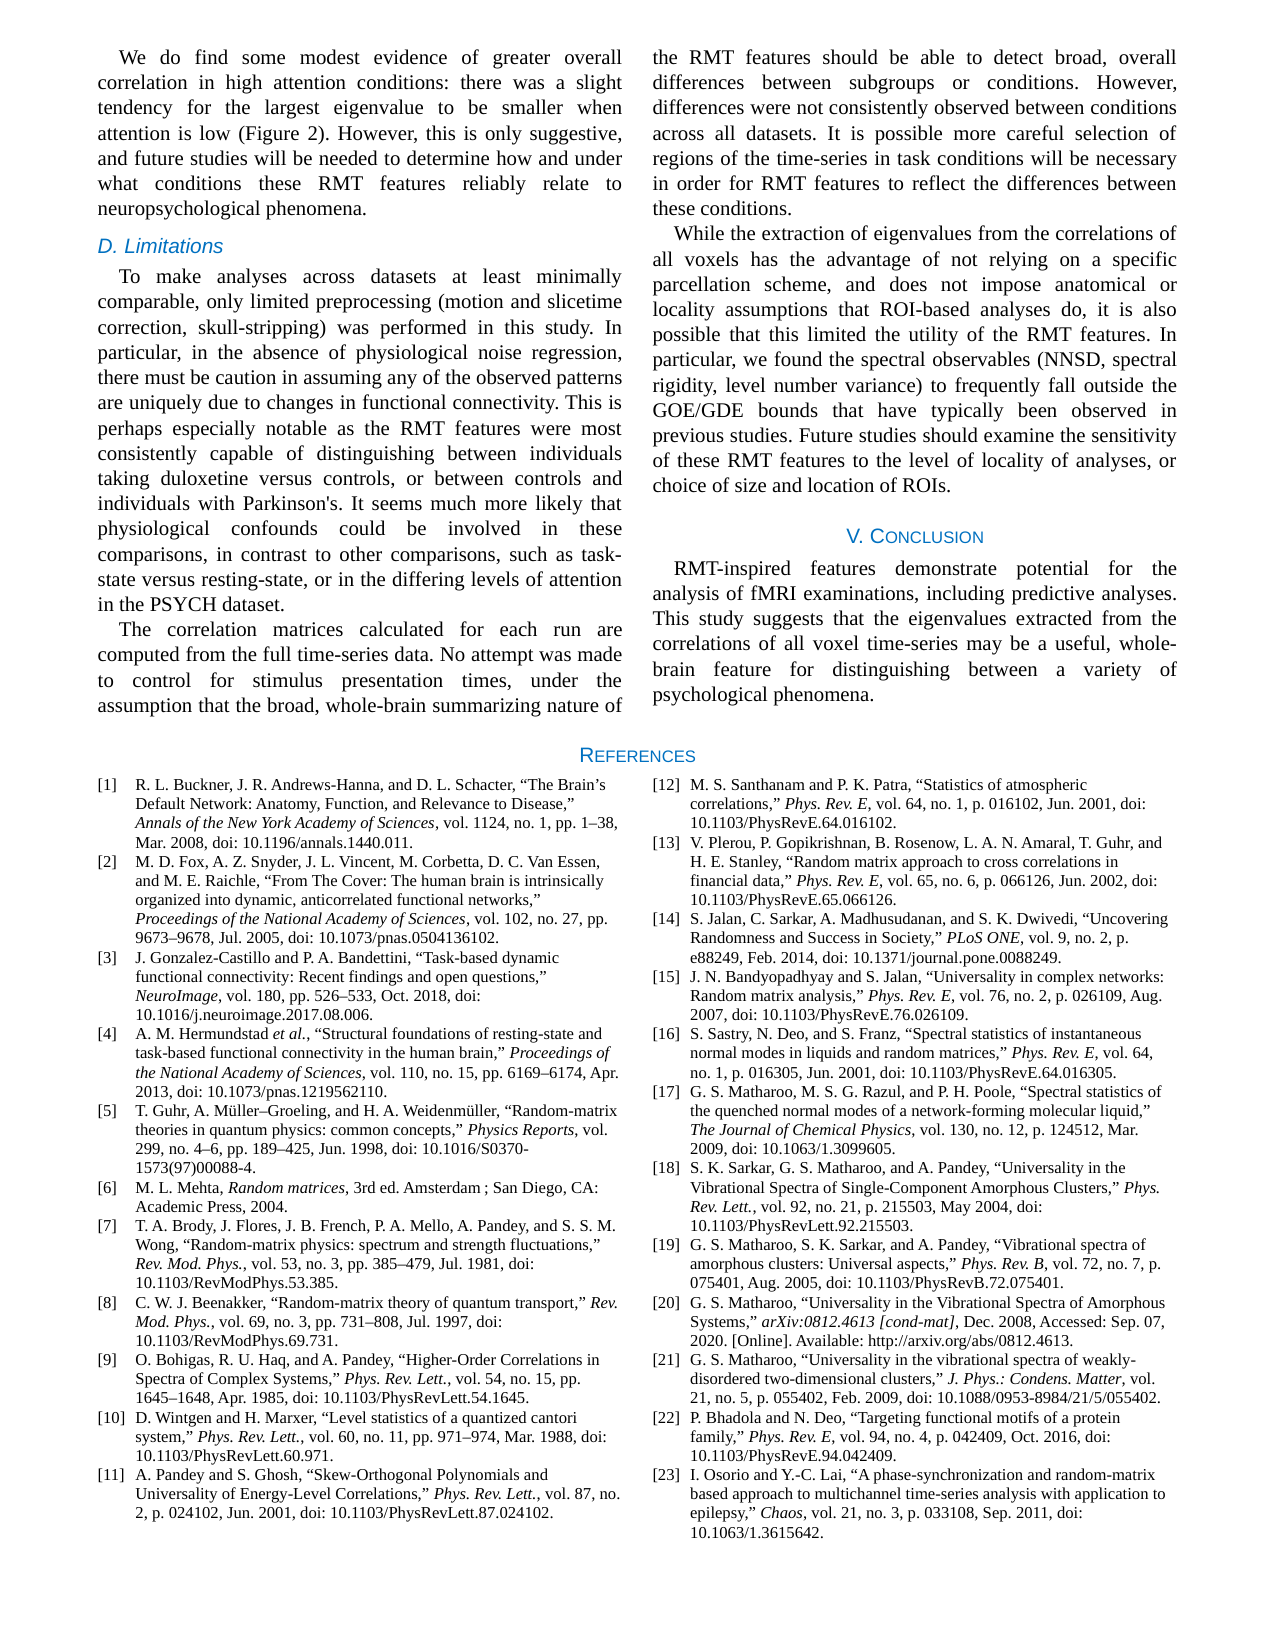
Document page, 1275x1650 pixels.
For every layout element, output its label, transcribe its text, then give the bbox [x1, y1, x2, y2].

text [4] A. M. Hermundstad et al., “Structural foundations of resting-state and task-based functional connectivity in the human brain,” Proceedings of the National Academy of Sciences, vol. 110, no. 15, pp. 6169–6174, Apr. 2013, doi: 10.1073/pnas.1219562110. [97, 1024, 623, 1101]
text [7] T. A. Brody, J. Flores, J. B. French, P. A. Mello, A. Pandey, and S. S. M. Wong, “Random-matrix physics: spectrum and strength fluctuations,” Rev. Mod. Phys., vol. 53, no. 3, pp. 385–479, Jul. 1981, doi: 10.1103/RevModPhys.53.385. [97, 1216, 623, 1292]
text [22] P. Bhadola and N. Deo, “Targeting functional motifs of a protein family,” Phys. Rev. E, vol. 94, no. 4, p. 042409, Oct. 2016, doi: 10.1103/PhysRevE.94.042409. [652, 1407, 1178, 1465]
subtitle References [97, 743, 1178, 767]
subtitle D. Limitations [97, 234, 623, 258]
text [17] G. S. Matharoo, M. S. G. Razul, and P. H. Poole, “Spectral statistics of the quenched normal modes of a network-forming molecular liquid,” The Journal of Chemical Physics, vol. 130, no. 12, p. 124512, Mar. 2009, doi: 10.1063/1.3099605. [652, 1082, 1178, 1158]
text We do find some modest evidence of greater overall correlation in high attention conditions: there was a slight tendency for the largest eigenvalue to be smaller when attention is low (Figure 2). However, this is only suggestive, and future studies will be needed to determine how and under what conditions these RMT features reliably relate to neuropsychological phenomena. [97, 45, 623, 220]
text [23] I. Osorio and Y.-C. Lai, “A phase-synchronization and random-matrix based approach to multichannel time-series analysis with application to epilepsy,” Chaos, vol. 21, no. 3, p. 033108, Sep. 2011, doi: 10.1063/1.3615642. [652, 1465, 1178, 1542]
text [19] G. S. Matharoo, S. K. Sarkar, and A. Pandey, “Vibrational spectra of amorphous clusters: Universal aspects,” Phys. Rev. B, vol. 72, no. 7, p. 075401, Aug. 2005, doi: 10.1103/PhysRevB.72.075401. [652, 1235, 1178, 1292]
text [11] A. Pandey and S. Ghosh, “Skew-Orthogonal Polynomials and Universality of Energy-Level Correlations,” Phys. Rev. Lett., vol. 87, no. 2, p. 024102, Jun. 2001, doi: 10.1103/PhysRevLett.87.024102. [97, 1465, 623, 1522]
text [21] G. S. Matharoo, “Universality in the vibrational spectra of weakly-disordered two-dimensional clusters,” J. Phys.: Condens. Matter, vol. 21, no. 5, p. 055402, Feb. 2009, doi: 10.1088/0953-8984/21/5/055402. [652, 1350, 1178, 1407]
text [2] M. D. Fox, A. Z. Snyder, J. L. Vincent, M. Corbetta, D. C. Van Essen, and M. E. Raichle, “From The Cover: The human brain is intrinsically organized into dynamic, anticorrelated functional networks,” Proceedings of the National Academy of Sciences, vol. 102, no. 27, pp. 9673–9678, Jul. 2005, doi: 10.1073/pnas.0504136102. [97, 852, 623, 947]
text The correlation matrices calculated for each run are computed from the full time-series data. No attempt was made to control for stimulus presentation times, under the assumption that the broad, whole-brain summarizing nature of [97, 617, 623, 717]
text [16] S. Sastry, N. Deo, and S. Franz, “Spectral statistics of instantaneous normal modes in liquids and random matrices,” Phys. Rev. E, vol. 64, no. 1, p. 016305, Jun. 2001, doi: 10.1103/PhysRevE.64.016305. [652, 1024, 1178, 1082]
text [1] R. L. Buckner, J. R. Andrews-Hanna, and D. L. Schacter, “The Brain’s Default Network: Anatomy, Function, and Relevance to Disease,” Annals of the New York Academy of Sciences, vol. 1124, no. 1, pp. 1–38, Mar. 2008, doi: 10.1196/annals.1440.011. [97, 775, 623, 852]
text [15] J. N. Bandyopadhyay and S. Jalan, “Universality in complex networks: Random matrix analysis,” Phys. Rev. E, vol. 76, no. 2, p. 026109, Aug. 2007, doi: 10.1103/PhysRevE.76.026109. [652, 967, 1178, 1024]
text To make analyses across datasets at least minimally comparable, only limited preprocessing (motion and slicetime correction, skull-stripping) was performed in this study. In particular, in the absence of physiological noise regression, there must be caution in assuming any of the observed patterns are uniquely due to changes in functional connectivity. This is perhaps especially notable as the RMT features were most consistently capable of distinguishing between individuals taking duloxetine versus controls, or between controls and individuals with Parkinson's. It seems much more likely that physiological confounds could be involved in these comparisons, in contrast to other comparisons, such as task-state versus resting-state, or in the differing levels of attention in the PSYCH dataset. [97, 264, 623, 616]
text [10] D. Wintgen and H. Marxer, “Level statistics of a quantized cantori system,” Phys. Rev. Lett., vol. 60, no. 11, pp. 971–974, Mar. 1988, doi: 10.1103/PhysRevLett.60.971. [97, 1407, 623, 1465]
text [3] J. Gonzalez-Castillo and P. A. Bandettini, “Task-based dynamic functional connectivity: Recent findings and open questions,” NeuroImage, vol. 180, pp. 526–533, Oct. 2018, doi: 10.1016/j.neuroimage.2017.08.006. [97, 947, 623, 1024]
text [20] G. S. Matharoo, “Universality in the Vibrational Spectra of Amorphous Systems,” arXiv:0812.4613 [cond-mat], Dec. 2008, Accessed: Sep. 07, 2020. [Online]. Available: http://arxiv.org/abs/0812.4613. [652, 1292, 1178, 1350]
text [9] O. Bohigas, R. U. Haq, and A. Pandey, “Higher-Order Correlations in Spectra of Complex Systems,” Phys. Rev. Lett., vol. 54, no. 15, pp. 1645–1648, Apr. 1985, doi: 10.1103/PhysRevLett.54.1645. [97, 1350, 623, 1407]
subtitle V. Conclusion [652, 523, 1178, 547]
text [13] V. Plerou, P. Gopikrishnan, B. Rosenow, L. A. N. Amaral, T. Guhr, and H. E. Stanley, “Random matrix approach to cross correlations in financial data,” Phys. Rev. E, vol. 65, no. 6, p. 066126, Jun. 2002, doi: 10.1103/PhysRevE.65.066126. [652, 832, 1178, 909]
text [8] C. W. J. Beenakker, “Random-matrix theory of quantum transport,” Rev. Mod. Phys., vol. 69, no. 3, pp. 731–808, Jul. 1997, doi: 10.1103/RevModPhys.69.731. [97, 1292, 623, 1350]
text [18] S. K. Sarkar, G. S. Matharoo, and A. Pandey, “Universality in the Vibrational Spectra of Single-Component Amorphous Clusters,” Phys. Rev. Lett., vol. 92, no. 21, p. 215503, May 2004, doi: 10.1103/PhysRevLett.92.215503. [652, 1158, 1178, 1235]
text RMT-inspired features demonstrate potential for the analysis of fMRI examinations, including predictive analyses. This study suggests that the eigenvalues extracted from the correlations of all voxel time-series may be a useful, whole-brain feature for distinguishing between a variety of psychological phenomena. [652, 556, 1178, 706]
text [12] M. S. Santhanam and P. K. Patra, “Statistics of atmospheric correlations,” Phys. Rev. E, vol. 64, no. 1, p. 016102, Jun. 2001, doi: 10.1103/PhysRevE.64.016102. [652, 775, 1178, 832]
text the RMT features should be able to detect broad, overall differences between subgroups or conditions. However, differences were not consistently observed between conditions across all datasets. It is possible more careful selection of regions of the time-series in task conditions will be necessary in order for RMT features to reflect the differences between these conditions. [652, 45, 1178, 220]
text [6] M. L. Mehta, Random matrices, 3rd ed. Amsterdam ; San Diego, CA: Academic Press, 2004. [97, 1177, 623, 1216]
text While the extraction of eigenvalues from the correlations of all voxels has the advantage of not relying on a specific parcellation scheme, and does not impose anatomical or locality assumptions that ROI-based analyses do, it is also possible that this limited the utility of the RMT features. In particular, we found the spectral observables (NNSD, spectral rigidity, level number variance) to frequently fall outside the GOE/GDE bounds that have typically been observed in previous studies. Future studies should examine the sensitivity of these RMT features to the level of locality of analyses, or choice of size and location of ROIs. [652, 221, 1178, 497]
text [14] S. Jalan, C. Sarkar, A. Madhusudanan, and S. K. Dwivedi, “Uncovering Randomness and Success in Society,” PLoS ONE, vol. 9, no. 2, p. e88249, Feb. 2014, doi: 10.1371/journal.pone.0088249. [652, 909, 1178, 967]
text [5] T. Guhr, A. Müller–Groeling, and H. A. Weidenmüller, “Random-matrix theories in quantum physics: common concepts,” Physics Reports, vol. 299, no. 4–6, pp. 189–425, Jun. 1998, doi: 10.1016/S0370-1573(97)00088-4. [97, 1101, 623, 1177]
